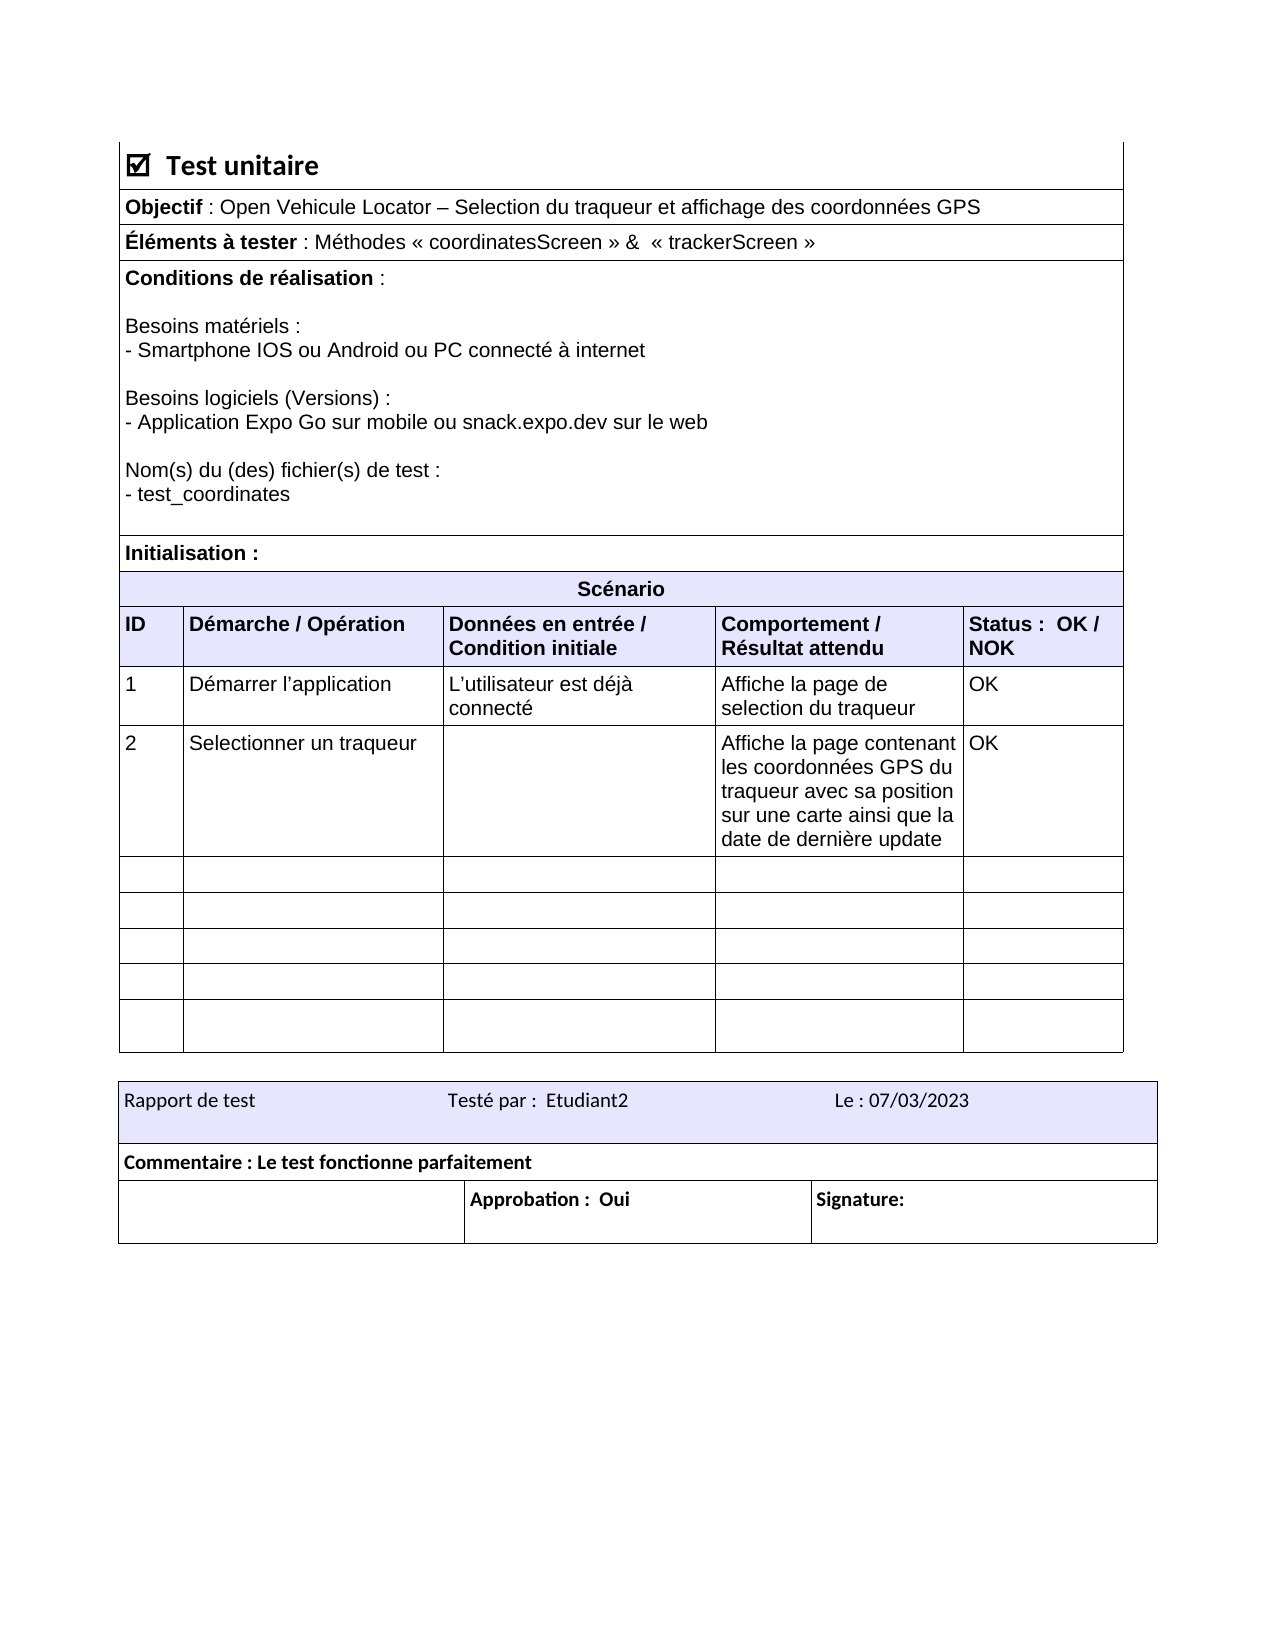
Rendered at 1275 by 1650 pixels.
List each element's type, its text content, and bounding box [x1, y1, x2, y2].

table_cell Comportement / Résultat attendu [716, 607, 963, 666]
table_cell [120, 1000, 183, 1052]
table_cell [716, 929, 963, 963]
table_cell [716, 857, 963, 892]
table_cell Commentaire : Le test fonctionne parfaitement [119, 1144, 1157, 1180]
table_cell [716, 1000, 963, 1052]
table_cell [120, 857, 183, 892]
table_cell [184, 857, 443, 892]
table_cell [964, 893, 1123, 927]
table_cell Scénario [120, 572, 1123, 606]
table_cell [716, 893, 963, 927]
table_cell Signature: [812, 1181, 1157, 1243]
table_cell [119, 1181, 464, 1243]
table_cell [964, 1000, 1123, 1052]
table_cell [444, 929, 715, 963]
table_cell [444, 964, 715, 998]
table_cell Affiche la page contenant les coordonnées GPS du traqueur avec sa position sur une carte ainsi que la date de dernière update [716, 726, 963, 856]
table_cell ID [120, 607, 183, 666]
table_cell [184, 893, 443, 927]
table_cell [444, 726, 715, 856]
table_cell Selectionner un traqueur [184, 726, 443, 856]
table_cell [184, 1000, 443, 1052]
table_cell [184, 929, 443, 963]
table_cell Affiche la page de selection du traqueur [716, 667, 963, 725]
table_cell 1 [120, 667, 183, 725]
table_cell Données en entrée / Condition initiale [444, 607, 715, 666]
table_cell [964, 929, 1123, 963]
table_cell L’utilisateur est déjà connecté [444, 667, 715, 725]
table_cell [964, 857, 1123, 892]
table_cell [120, 964, 183, 998]
table_cell [120, 893, 183, 927]
table_header Rapport de test Testé par : Etudiant2 Le : 07/03/2023 [119, 1082, 1157, 1143]
table_cell Éléments à tester : Méthodes « coordinatesScreen » & « trackerScreen » [120, 225, 1123, 260]
table_cell [120, 929, 183, 963]
table_header  Test unitaire [120, 142, 1123, 189]
table_cell Conditions de réalisation : Besoins matériels : - Smartphone IOS ou Android ou PC connecté à internet Besoins logiciels (Versions) : - Application Expo Go sur mobile ou snack.expo.dev sur le web Nom(s) du (des) fichier(s) de test : - test_coordinates [120, 261, 1123, 535]
table_cell [184, 964, 443, 998]
table_cell Objectif : Open Vehicule Locator – Selection du traqueur et affichage des coordonnées GPS [120, 190, 1123, 224]
table_cell 2 [120, 726, 183, 856]
table_cell [716, 964, 963, 998]
table_cell [964, 964, 1123, 998]
table_cell Démarrer l’application [184, 667, 443, 725]
table_cell [444, 893, 715, 927]
table_cell Approbation : Oui [465, 1181, 811, 1243]
table_cell [444, 857, 715, 892]
table_cell OK [964, 667, 1123, 725]
table_cell [444, 1000, 715, 1052]
table_cell Initialisation : [120, 536, 1123, 571]
table_cell Démarche / Opération [184, 607, 443, 666]
table_cell Status : OK / NOK [964, 607, 1123, 666]
table_cell OK [964, 726, 1123, 856]
